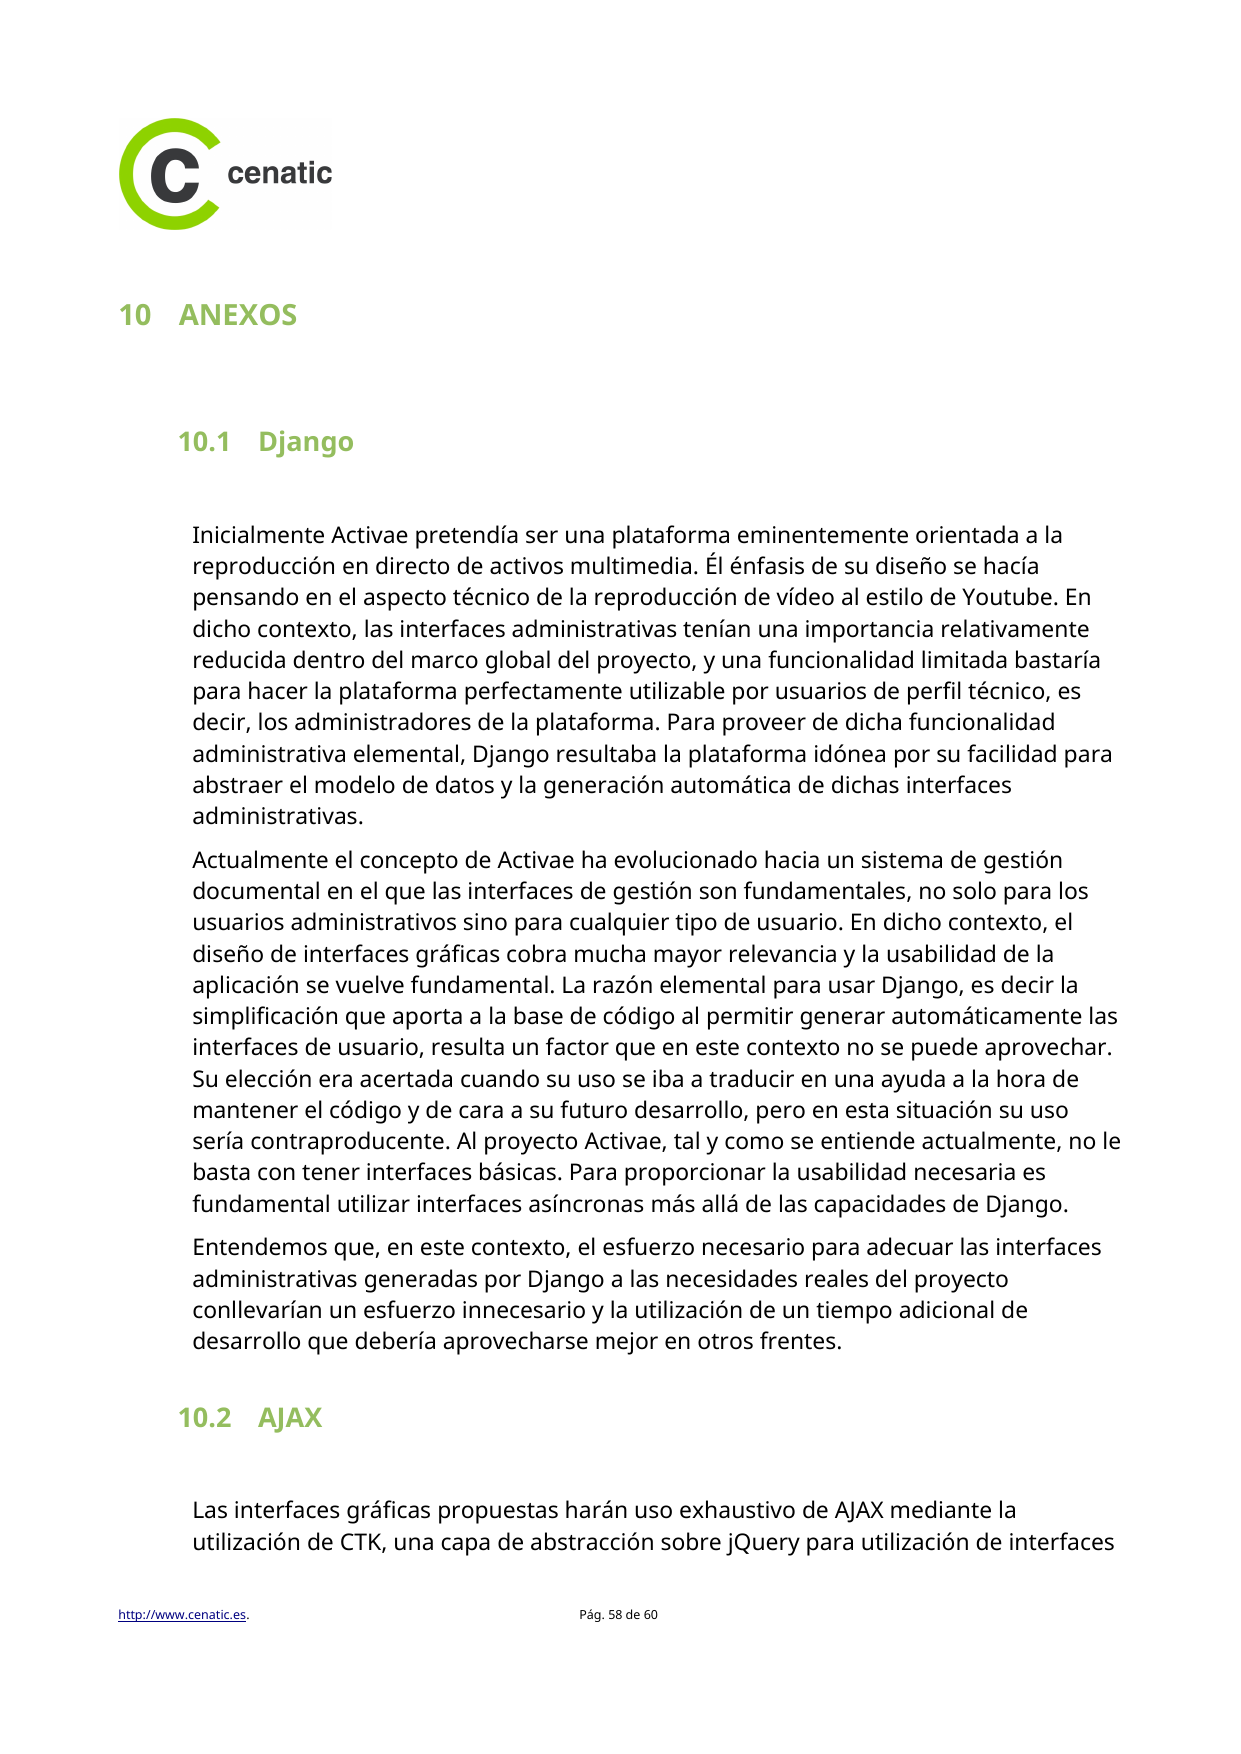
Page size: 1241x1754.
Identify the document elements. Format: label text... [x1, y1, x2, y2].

subtitle Django [118, 423, 1122, 460]
text Las interfaces gráficas propuestas harán uso exhaustivo de AJAX mediante la utilización de CTK, una capa de abstracción sobre jQuery para utilización de interfaces [192, 1494, 1122, 1557]
text Actualmente el concepto de Activae ha evolucionado hacia un sistema de gestión documental en el que las interfaces de gestión son fundamentales, no solo para los usuarios administrativos sino para cualquier tipo de usuario. En dicho contexto, el diseño de interfaces gráficas cobra mucha mayor relevancia y la usabilidad de la aplicación se vuelve fundamental. La razón elemental para usar Django, es decir la simplificación que aporta a la base de código al permitir generar automáticamente las interfaces de usuario, resulta un factor que en este contexto no se puede aprovechar. Su elección era acertada cuando su uso se iba a traducir en una ayuda a la hora de mantener el código y de cara a su futuro desarrollo, pero en esta situación su uso sería contraproducente. Al proyecto Activae, tal y como se entiende actualmente, no le basta con tener interfaces básicas. Para proporcionar la usabilidad necesaria es fundamental utilizar interfaces asíncronas más allá de las capacidades de Django. [192, 844, 1122, 1219]
picture [119, 118, 332, 230]
text Inicialmente Activae pretendía ser una plataforma eminentemente orientada a la reproducción en directo de activos multimedia. Él énfasis de su diseño se hacía pensando en el aspecto técnico de la reproducción de vídeo al estilo de Youtube. En dicho contexto, las interfaces administrativas tenían una importancia relativamente reducida dentro del marco global del proyecto, y una funcionalidad limitada bastaría para hacer la plataforma perfectamente utilizable por usuarios de perfil técnico, es decir, los administradores de la plataforma. Para proveer de dicha funcionalidad administrativa elemental, Django resultaba la plataforma idónea por su facilidad para abstraer el modelo de datos y la generación automática de dichas interfaces administrativas. [192, 519, 1122, 831]
subtitle AJAX [118, 1398, 1122, 1435]
text Entendemos que, en este contexto, el esfuerzo necesario para adecuar las interfaces administrativas generadas por Django a las necesidades reales del proyecto conllevarían un esfuerzo innecesario y la utilización de un tiempo adicional de desarrollo que debería aprovecharse mejor en otros frentes. [192, 1231, 1122, 1356]
subtitle ANEXOS [118, 294, 1122, 334]
